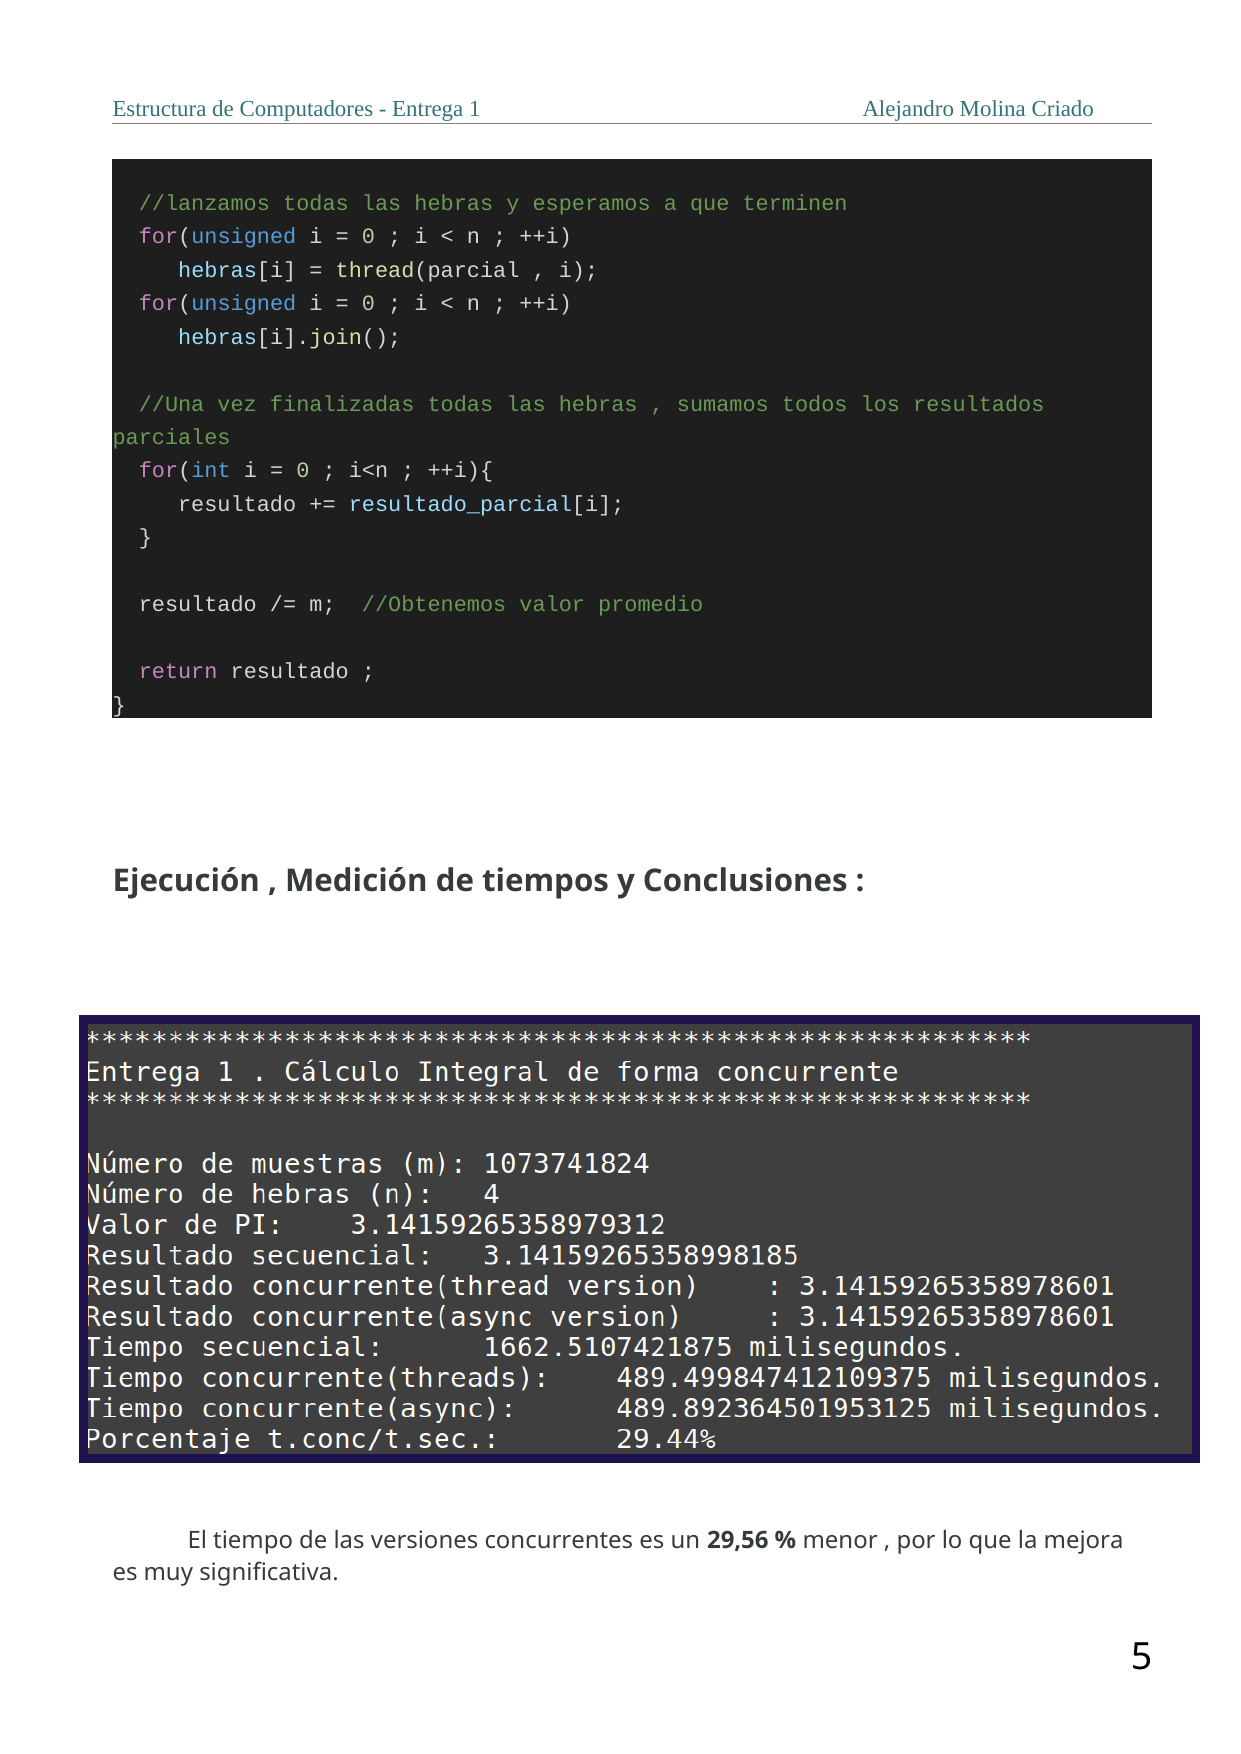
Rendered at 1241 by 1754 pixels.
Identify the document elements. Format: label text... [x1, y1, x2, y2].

text for(int i = 0 ; i<n ; ++i){ [112, 460, 1152, 484]
text Ejecución , Medición de tiempos y Conclusiones : [112, 858, 1152, 900]
text hebras[i] = thread(parcial , i); [112, 259, 1152, 284]
text //lanzamos todas las hebras y esperamos a que terminen [112, 192, 1152, 217]
text resultado /= m; //Obtenemos valor promedio [112, 593, 1152, 618]
text //Una vez finalizadas todas las hebras , sumamos todos los resultados parciales [112, 393, 1152, 451]
text for(unsigned i = 0 ; i < n ; ++i) [112, 226, 1152, 250]
text hebras[i].join(); [112, 326, 1152, 351]
picture [88, 1024, 1192, 1454]
text } [112, 694, 1152, 718]
text El tiempo de las versiones concurrentes es un 29,56 % menor , por lo que la mejora es muy significativa. [112, 1522, 1152, 1588]
text } [112, 527, 1152, 551]
text for(unsigned i = 0 ; i < n ; ++i) [112, 292, 1152, 317]
text resultado += resultado_parcial[i]; [112, 493, 1152, 518]
text return resultado ; [112, 660, 1152, 685]
